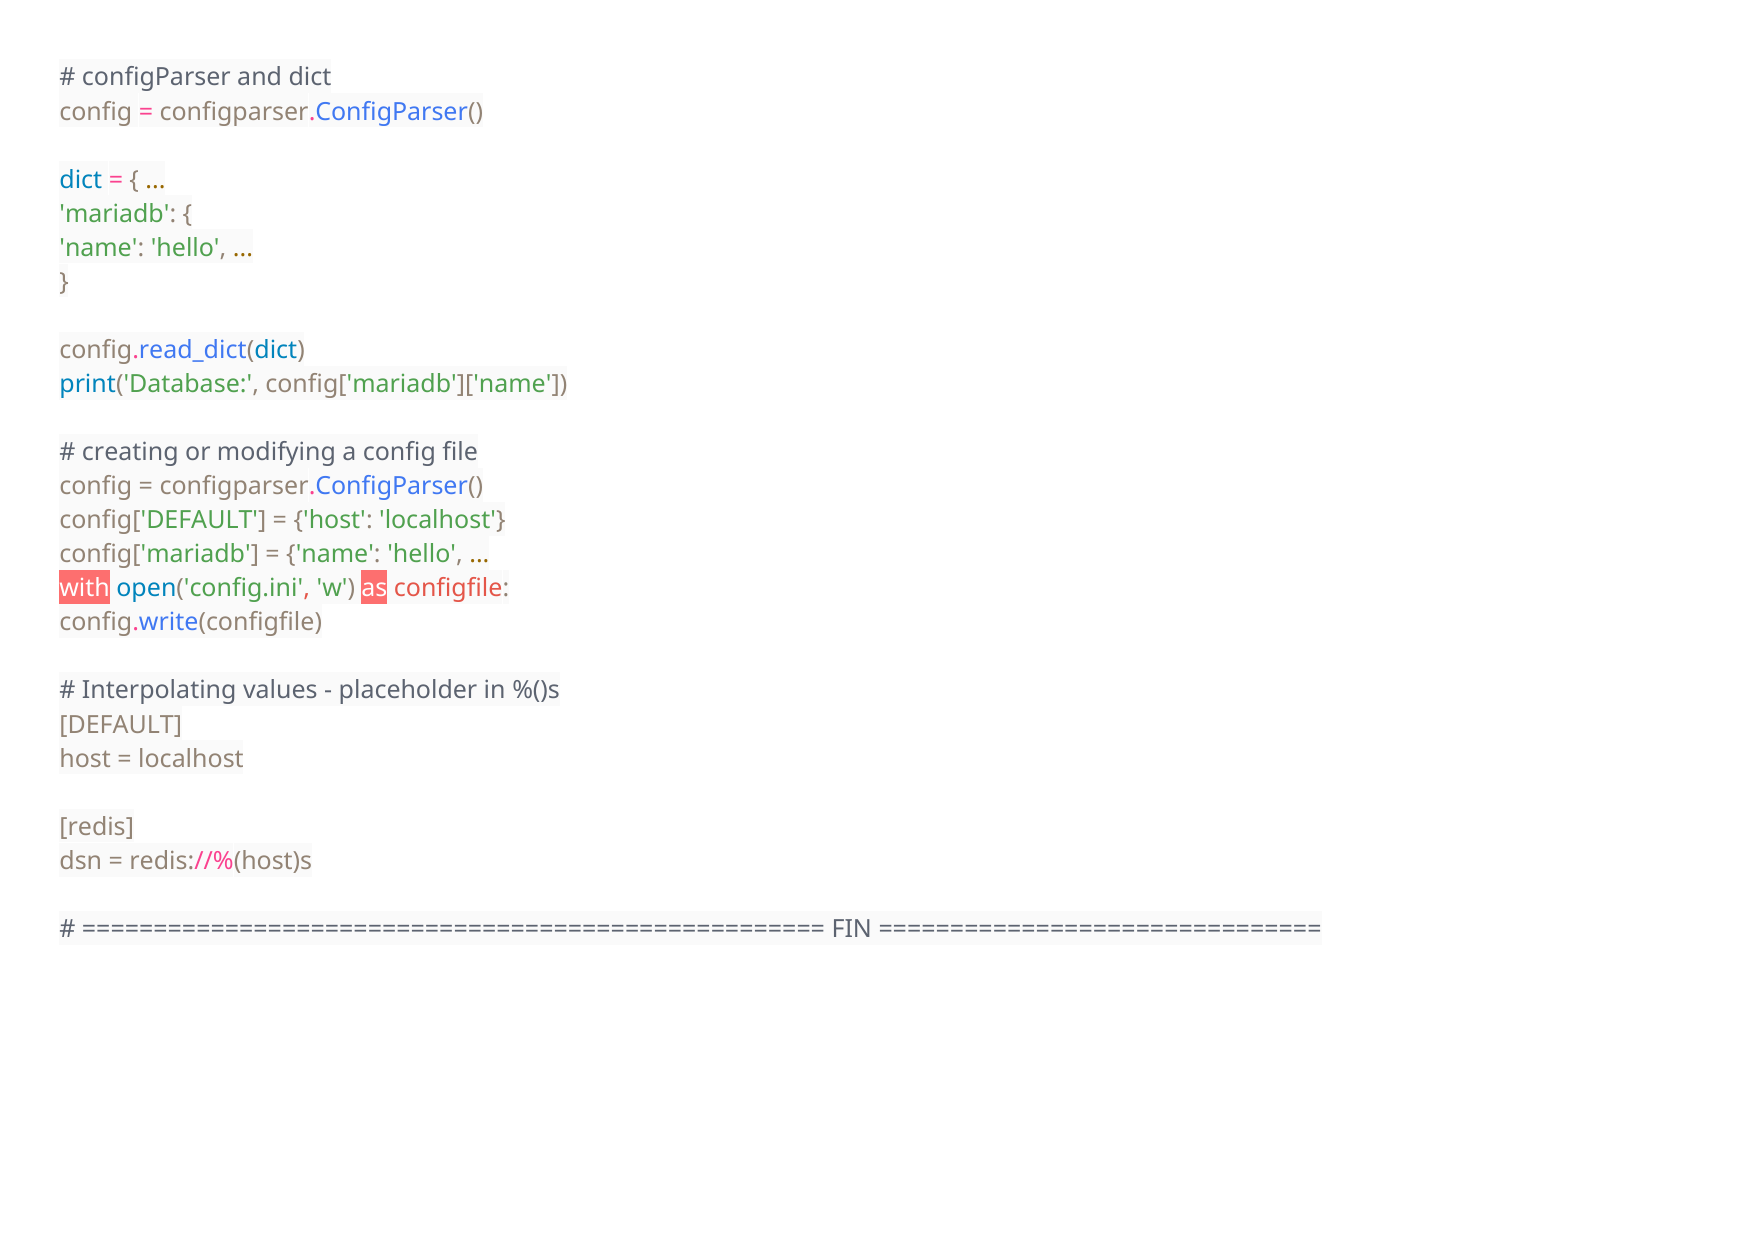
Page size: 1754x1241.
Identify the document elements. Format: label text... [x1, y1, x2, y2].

text # configParser and dict config = configparser.ConfigParser() dict = { ... 'mariadb': { 'name': 'hello', ... } config.read_dict(dict) print('Database:', config['mariadb']['name']) # creating or modifying a config file config = configparser.ConfigParser() config['DEFAULT'] = {'host': 'localhost'} config['mariadb'] = {'name': 'hello', ... with open('config.ini', 'w') as configfile: config.write(configfile) # Interpolating values - placeholder in %()s [DEFAULT] host = localhost [redis] dsn = redis://%(host)s # ==================================================== FIN =============================== [59, 59, 1695, 945]
